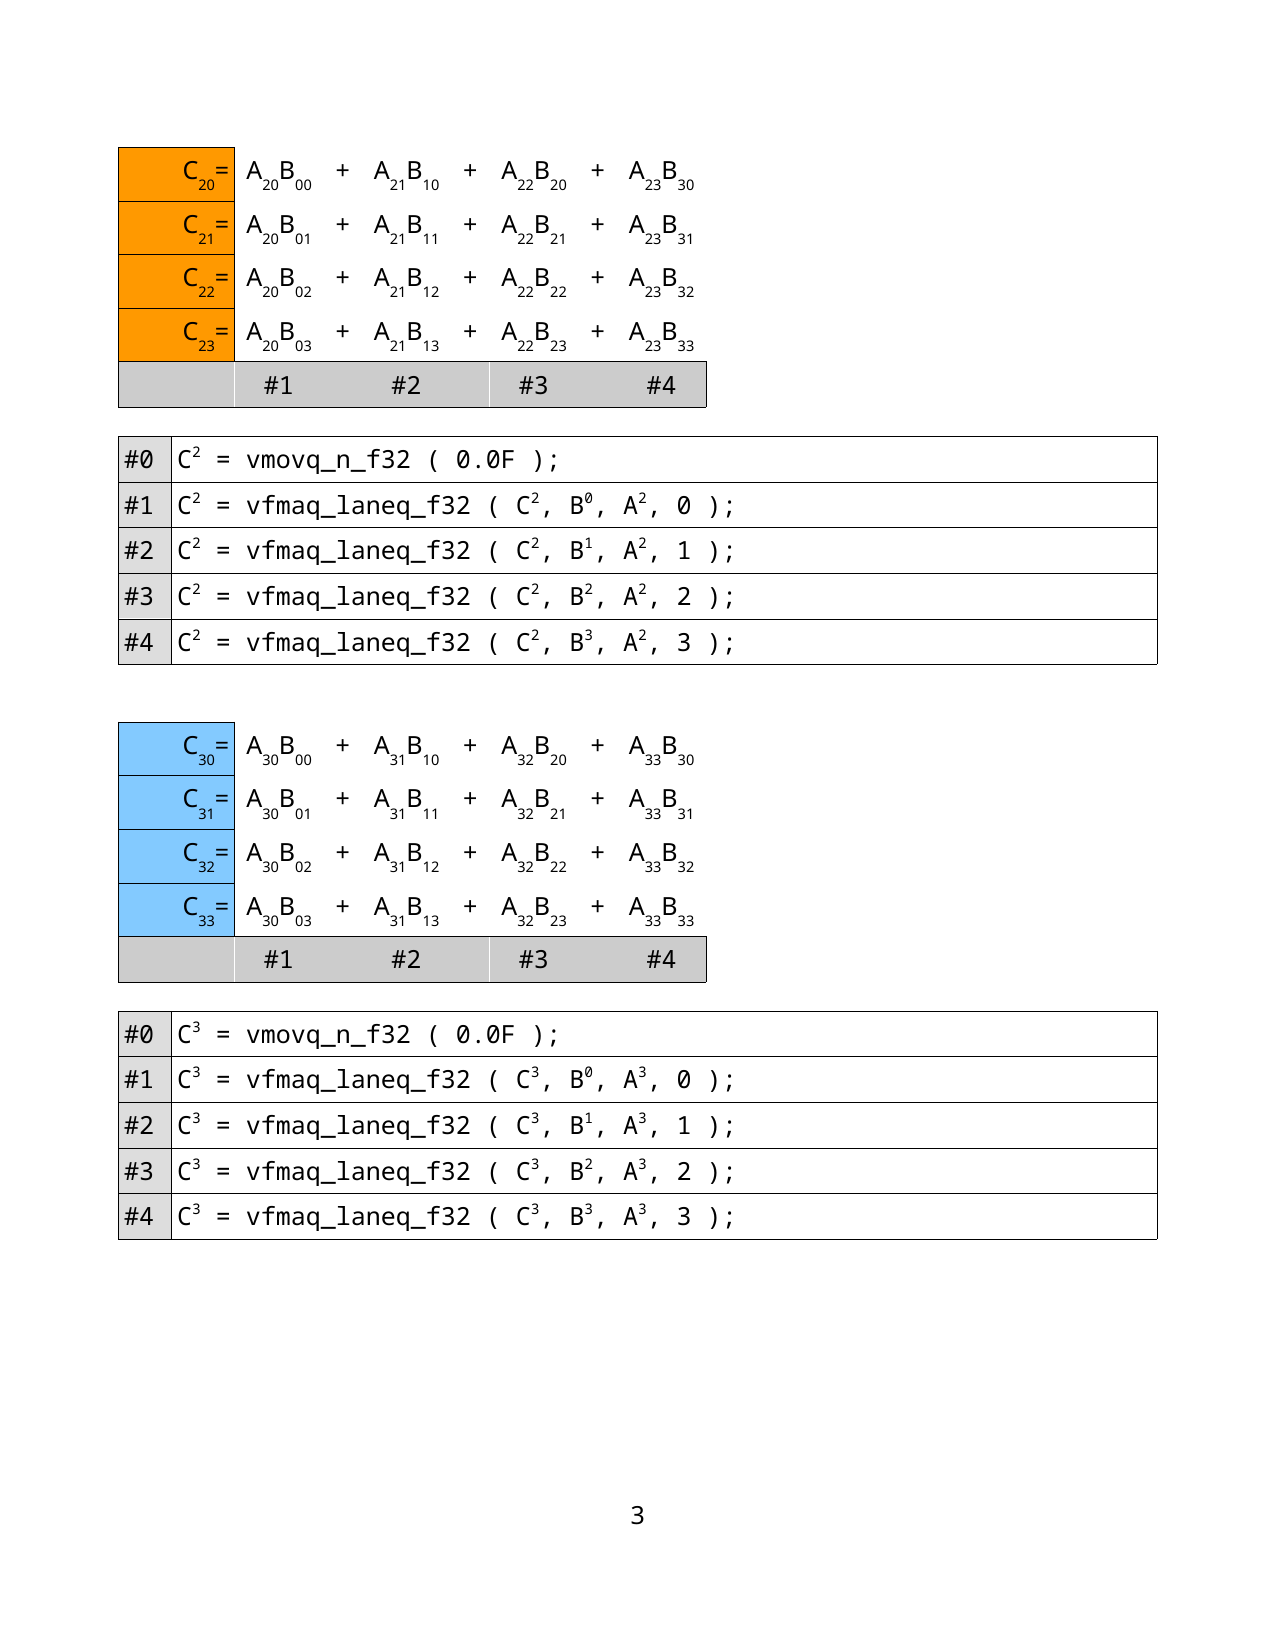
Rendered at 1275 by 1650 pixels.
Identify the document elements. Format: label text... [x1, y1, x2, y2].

table_cell #3 [490, 937, 578, 982]
table_cell + [578, 254, 617, 308]
table_cell + [578, 201, 617, 254]
table_header C3 = vmovq_n_f32 ( 0.0F ); [172, 1012, 1157, 1056]
table_header A31B10 [362, 722, 451, 775]
table_cell C3 = vfmaq_laneq_f32 ( C3, B3, A3, 3 ); [172, 1194, 1157, 1239]
table_cell C21= [119, 202, 234, 254]
table_cell A22B23 [490, 308, 578, 361]
table_cell #1 [119, 1057, 171, 1102]
table_cell + [451, 308, 489, 361]
table_header + [323, 722, 362, 775]
table_cell #2 [119, 1103, 171, 1148]
table_cell A20B02 [235, 254, 323, 308]
table_cell [323, 937, 362, 982]
table_cell A30B03 [235, 883, 323, 936]
table_cell + [578, 775, 617, 829]
table_header #0 [119, 1012, 171, 1056]
table_cell + [323, 308, 362, 361]
table_header + [578, 722, 617, 775]
table_cell C2 = vfmaq_laneq_f32 ( C2, B3, A2, 3 ); [172, 620, 1157, 664]
table_header A20B00 [235, 147, 323, 201]
table_cell A32B23 [490, 883, 578, 936]
table_cell [578, 937, 617, 982]
table_cell #4 [617, 362, 706, 407]
table_cell C3 = vfmaq_laneq_f32 ( C3, B1, A3, 1 ); [172, 1103, 1157, 1148]
table_cell A31B12 [362, 829, 451, 883]
table_cell A32B21 [490, 775, 578, 829]
table_cell + [578, 308, 617, 361]
table_header A33B30 [617, 722, 706, 775]
table_cell A33B31 [617, 775, 706, 829]
table_header + [451, 147, 489, 201]
table_cell #4 [119, 1194, 171, 1239]
table_cell + [451, 201, 489, 254]
table_cell A31B11 [362, 775, 451, 829]
table_cell + [451, 254, 489, 308]
table_cell #3 [119, 574, 171, 618]
table_cell #2 [362, 937, 451, 982]
table_cell A23B31 [617, 201, 706, 254]
table_header + [451, 722, 489, 775]
table_cell + [323, 829, 362, 883]
table_cell A20B01 [235, 201, 323, 254]
table_cell A23B33 [617, 308, 706, 361]
table_cell A30B02 [235, 829, 323, 883]
table_cell A33B32 [617, 829, 706, 883]
table_cell [451, 937, 489, 982]
table_cell C23= [119, 309, 234, 361]
table_cell A21B13 [362, 308, 451, 361]
table_cell #4 [119, 620, 171, 664]
table_cell C32= [119, 830, 234, 883]
table_cell A32B22 [490, 829, 578, 883]
table_cell C22= [119, 255, 234, 308]
table_header A22B20 [490, 147, 578, 201]
table_header C30= [119, 723, 234, 775]
table_cell A22B22 [490, 254, 578, 308]
table_header A21B10 [362, 147, 451, 201]
table_cell C2 = vfmaq_laneq_f32 ( C2, B1, A2, 1 ); [172, 528, 1157, 573]
table_cell [323, 362, 362, 407]
table_cell [119, 937, 234, 982]
table_cell A23B32 [617, 254, 706, 308]
table_cell C3 = vfmaq_laneq_f32 ( C3, B0, A3, 0 ); [172, 1057, 1157, 1102]
table_cell A30B01 [235, 775, 323, 829]
table_header C20= [119, 148, 234, 201]
table_cell A33B33 [617, 883, 706, 936]
table_cell + [451, 829, 489, 883]
table_cell #1 [235, 937, 323, 982]
table_cell + [451, 883, 489, 936]
table_cell A22B21 [490, 201, 578, 254]
table_header A23B30 [617, 147, 706, 201]
table_cell C3 = vfmaq_laneq_f32 ( C3, B2, A3, 2 ); [172, 1149, 1157, 1193]
table_header + [578, 147, 617, 201]
table_cell + [451, 775, 489, 829]
table_cell C31= [119, 776, 234, 829]
table_cell [578, 362, 617, 407]
table_header C2 = vmovq_n_f32 ( 0.0F ); [172, 437, 1157, 482]
table_cell + [323, 201, 362, 254]
table_cell C2 = vfmaq_laneq_f32 ( C2, B2, A2, 2 ); [172, 574, 1157, 618]
table_header A32B20 [490, 722, 578, 775]
table_header + [323, 147, 362, 201]
table_cell A31B13 [362, 883, 451, 936]
table_cell + [578, 883, 617, 936]
table_cell C2 = vfmaq_laneq_f32 ( C2, B0, A2, 0 ); [172, 483, 1157, 527]
table_cell #3 [490, 362, 578, 407]
table_header A30B00 [235, 722, 323, 775]
table_cell #2 [119, 528, 171, 573]
table_cell + [323, 775, 362, 829]
table_cell + [323, 883, 362, 936]
table_header #0 [119, 437, 171, 482]
table_cell + [578, 829, 617, 883]
table_cell A20B03 [235, 308, 323, 361]
table_cell #3 [119, 1149, 171, 1193]
table_cell [451, 362, 489, 407]
table_cell #2 [362, 362, 451, 407]
table_cell A21B12 [362, 254, 451, 308]
table_cell A21B11 [362, 201, 451, 254]
table_cell [119, 362, 234, 407]
table_cell + [323, 254, 362, 308]
table_cell #1 [119, 483, 171, 527]
table_cell #4 [617, 937, 706, 982]
table_cell #1 [235, 362, 323, 407]
table_cell C33= [119, 884, 234, 936]
